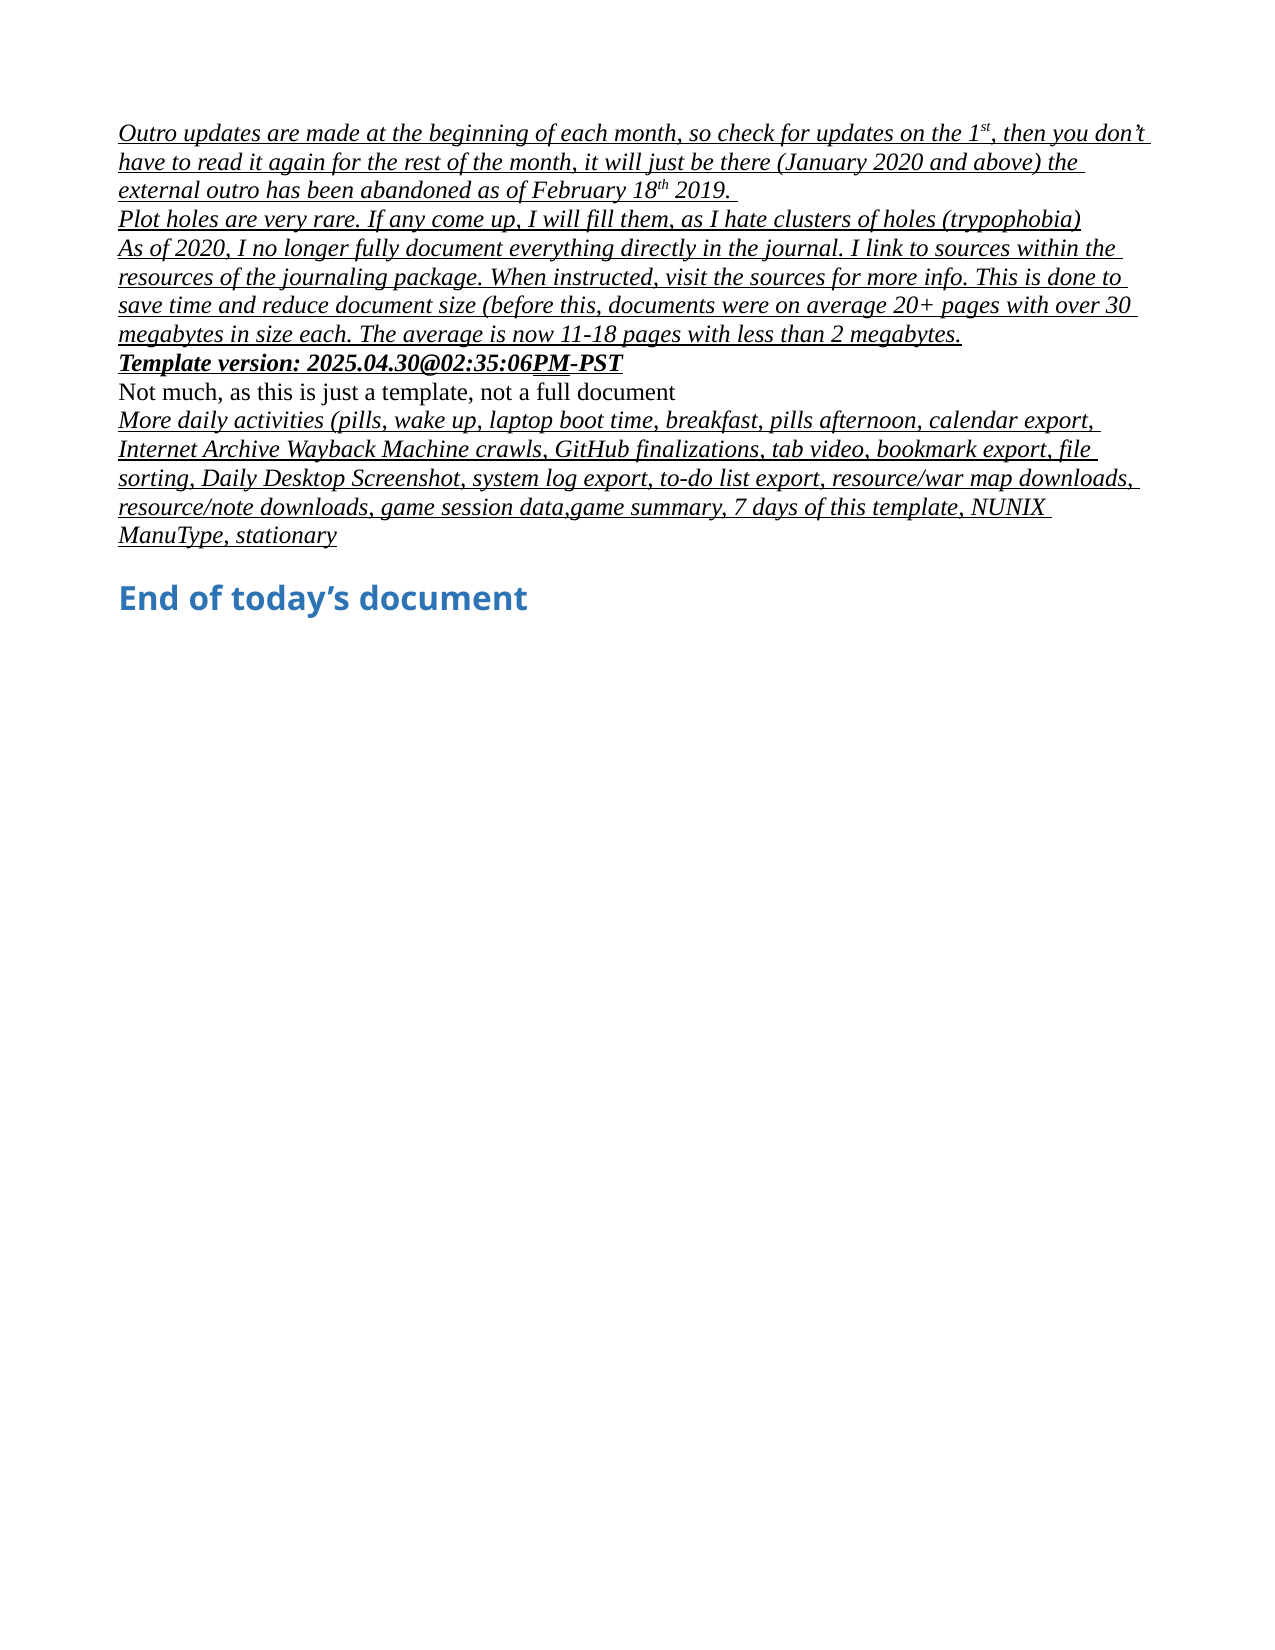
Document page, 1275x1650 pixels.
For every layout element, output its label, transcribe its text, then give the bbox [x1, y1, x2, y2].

text Plot holes are very rare. If any come up, I will fill them, as I hate clusters of holes (trypophobia) [118, 204, 1157, 233]
text Not much, as this is just a template, not a full document [118, 377, 1157, 406]
subtitle End of today’s document [118, 574, 1157, 620]
text More daily activities (pills, wake up, laptop boot time, breakfast, pills afternoon, calendar export, Internet Archive Wayback Machine crawls, GitHub finalizations, tab video, bookmark export, file sorting, Daily Desktop Screenshot, system log export, to-do list export, resource/war map downloads, resource/note downloads, game session data,game summary, 7 days of this template, NUNIX ManuType, stationary [118, 406, 1157, 549]
text As of 2020, I no longer fully document everything directly in the journal. I link to sources within the resources of the journaling package. When instructed, visit the sources for more info. This is done to save time and reduce document size (before this, documents were on average 20+ pages with over 30 megabytes in size each. The average is now 11-18 pages with less than 2 megabytes. [118, 233, 1157, 348]
text Outro updates are made at the beginning of each month, so check for updates on the 1st, then you don’t have to read it again for the rest of the month, it will just be there (January 2020 and above) the external outro has been abandoned as of February 18th 2019. [118, 118, 1157, 204]
text Template version: 2025.04.30@02:35:06PM-PST [118, 348, 1157, 377]
